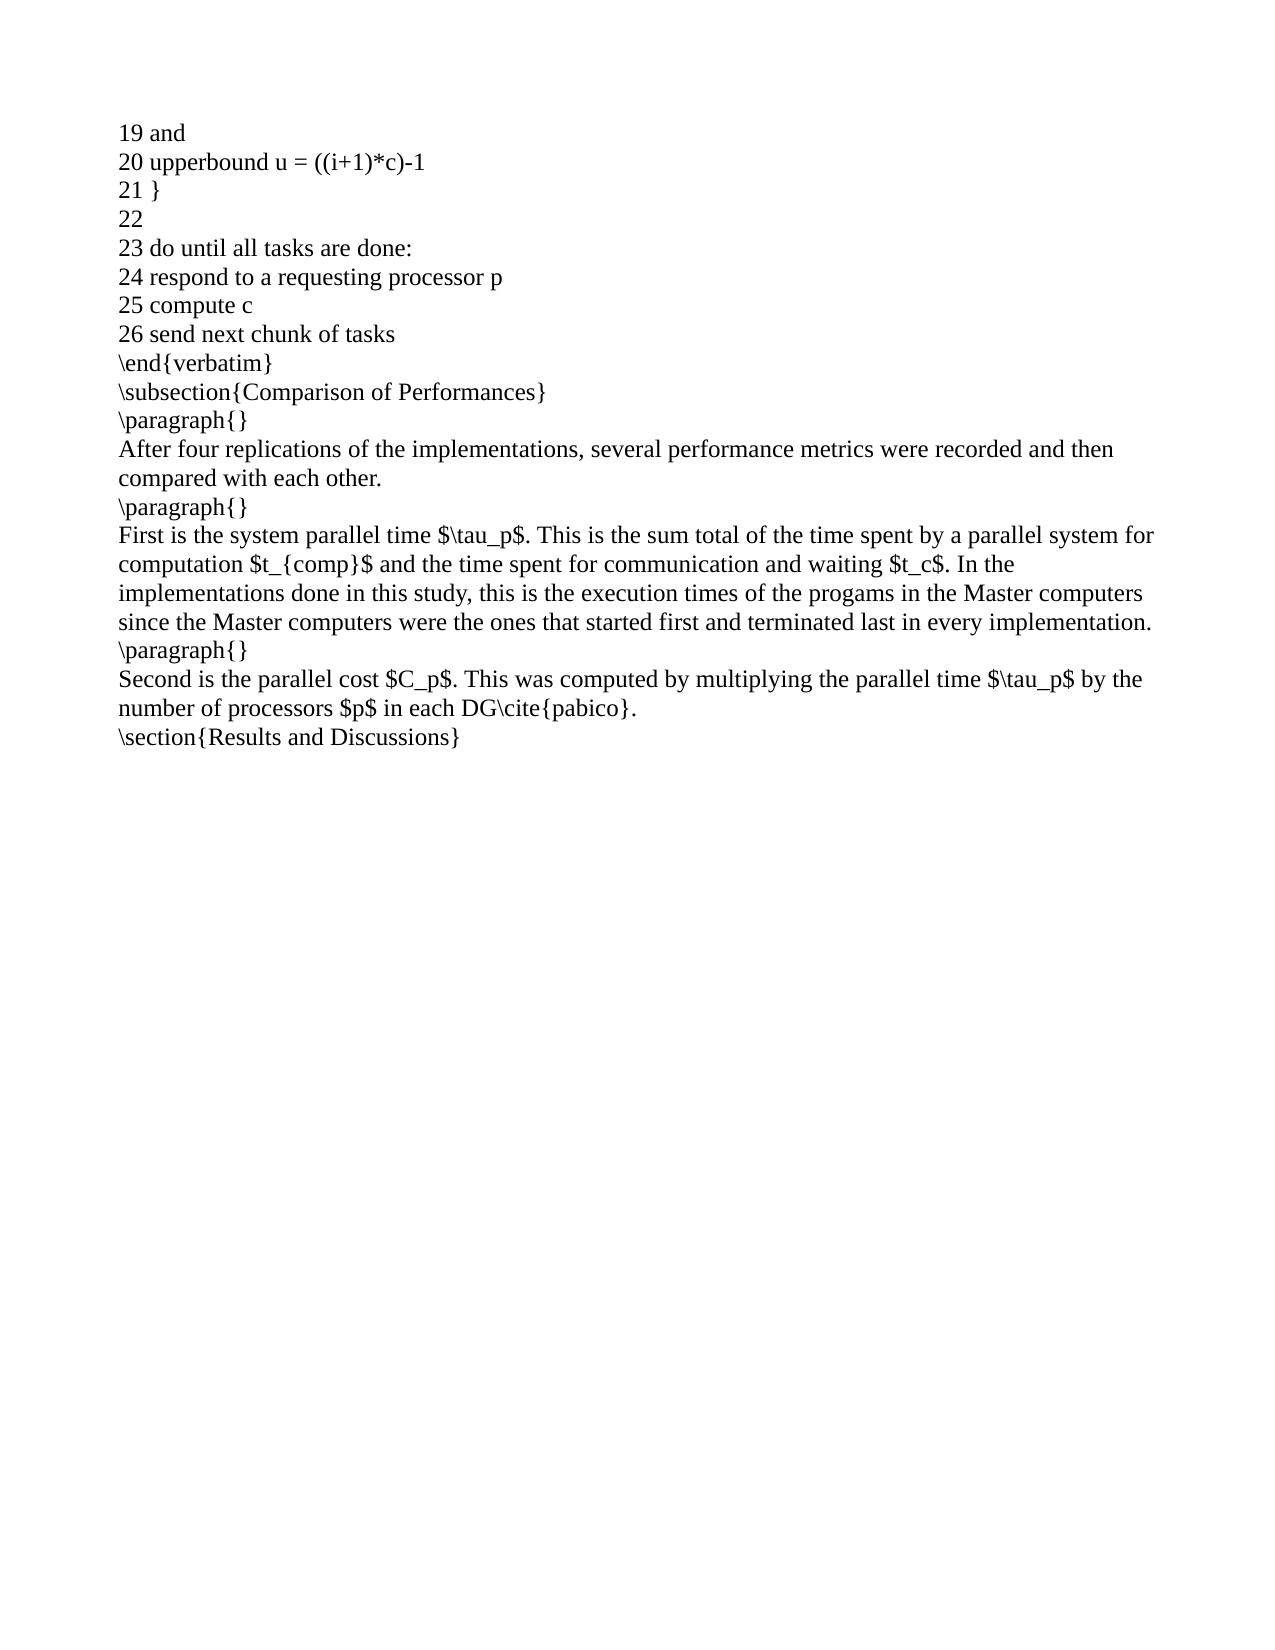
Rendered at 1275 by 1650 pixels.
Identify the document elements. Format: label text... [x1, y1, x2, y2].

text 19 and [118, 118, 1157, 147]
text \paragraph{} [118, 492, 1157, 521]
text \end{verbatim} [118, 348, 1157, 377]
text 26 send next chunk of tasks [118, 319, 1157, 348]
text 24 respond to a requesting processor p [118, 262, 1157, 291]
text 22 [118, 204, 1157, 233]
text 20 upperbound u = ((i+1)*c)-1 [118, 147, 1157, 176]
text 21 } [118, 176, 1157, 204]
text 25 compute c [118, 291, 1157, 319]
text \subsection{Comparison of Performances} [118, 377, 1157, 406]
text Second is the parallel cost $C_p$. This was computed by multiplying the parallel time $\tau_p$ by the number of processors $p$ in each DG\cite{pabico}. [118, 664, 1157, 722]
text After four replications of the implementations, several performance metrics were recorded and then compared with each other. [118, 434, 1157, 492]
text \paragraph{} [118, 406, 1157, 434]
text \paragraph{} [118, 636, 1157, 664]
text First is the system parallel time $\tau_p$. This is the sum total of the time spent by a parallel system for computation $t_{comp}$ and the time spent for communication and waiting $t_c$. In the implementations done in this study, this is the execution times of the progams in the Master computers since the Master computers were the ones that started first and terminated last in every implementation. [118, 521, 1157, 636]
text \section{Results and Discussions} [118, 722, 1157, 751]
text 23 do until all tasks are done: [118, 233, 1157, 262]
